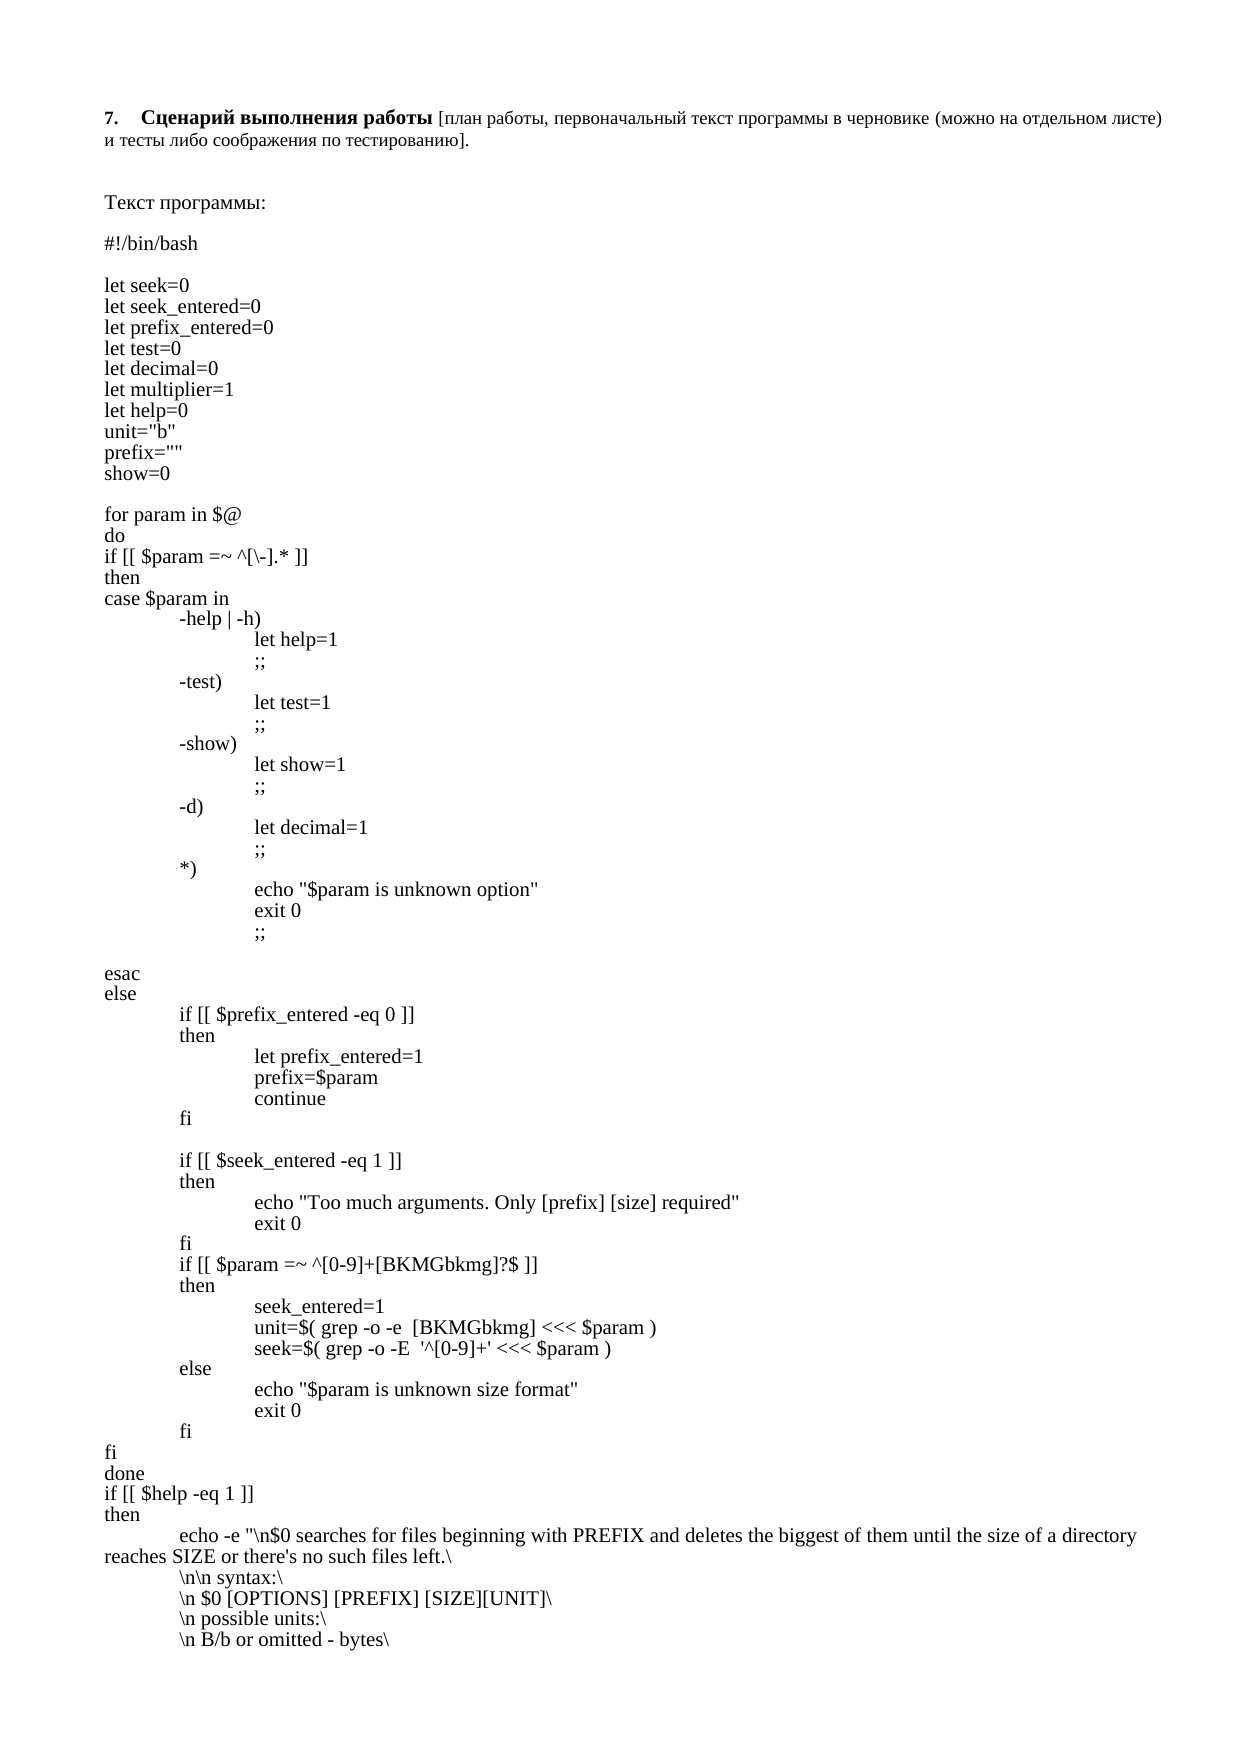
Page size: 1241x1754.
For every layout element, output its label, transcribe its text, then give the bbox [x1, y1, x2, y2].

text ;; [104, 838, 1173, 859]
text if [[ $help -eq 1 ]] [104, 1484, 1173, 1505]
text let seek_entered=0 [104, 297, 1173, 317]
text \n possible units:\ [104, 1609, 1173, 1630]
text do [104, 526, 1173, 547]
text if [[ $param =~ ^[\-].* ]] [104, 547, 1173, 567]
text exit 0 [104, 901, 1173, 922]
text ;; [104, 713, 1173, 734]
text else [104, 1359, 1173, 1380]
text seek=$( grep -o -E '^[0-9]+' <<< $param ) [104, 1338, 1173, 1359]
text let decimal=0 [104, 359, 1173, 380]
text if [[ $param =~ ^[0-9]+[BKMGbkmg]?$ ]] [104, 1255, 1173, 1276]
text exit 0 [104, 1213, 1173, 1234]
text let help=1 [104, 630, 1173, 651]
text let seek=0 [104, 276, 1173, 297]
text then [104, 567, 1173, 588]
text show=0 [104, 463, 1173, 484]
text case $param in [104, 588, 1173, 609]
text echo "$param is unknown option" [104, 880, 1173, 901]
text -test) [104, 672, 1173, 692]
text prefix=$param [104, 1067, 1173, 1088]
text let test=0 [104, 338, 1173, 359]
text Текст программы: [104, 192, 1173, 213]
text ;; [104, 651, 1173, 672]
text echo -e "\n$0 searches for files beginning with PREFIX and deletes the biggest of them until the size of a directory reaches SIZE or there's no such files left.\ [104, 1526, 1173, 1567]
text unit="b" [104, 422, 1173, 442]
text exit 0 [104, 1401, 1173, 1422]
text *) [104, 859, 1173, 880]
text -help | -h) [104, 609, 1173, 630]
text echo "Too much arguments. Only [prefix] [size] required" [104, 1192, 1173, 1213]
text if [[ $prefix_entered -eq 0 ]] [104, 1005, 1173, 1026]
text unit=$( grep -o -e [BKMGbkmg] <<< $param ) [104, 1317, 1173, 1338]
text \n $0 [OPTIONS] [PREFIX] [SIZE][UNIT]\ [104, 1588, 1173, 1609]
text let help=0 [104, 401, 1173, 422]
text for param in $@ [104, 505, 1173, 526]
text prefix="" [104, 442, 1173, 463]
text ;; [104, 922, 1173, 942]
text continue [104, 1088, 1173, 1109]
text then [104, 1276, 1173, 1297]
text else [104, 984, 1173, 1005]
list Сценарий выполнения работы [план работы, первоначальный текст программы в черновике (можно на отдельном листе) и тесты либо соображения по тестированию]. [104, 108, 1173, 151]
text #!/bin/bash [104, 234, 1173, 255]
text then [104, 1505, 1173, 1526]
text let test=1 [104, 692, 1173, 713]
text fi [104, 1109, 1173, 1130]
text let prefix_entered=0 [104, 317, 1173, 338]
text seek_entered=1 [104, 1297, 1173, 1317]
text let prefix_entered=1 [104, 1047, 1173, 1067]
text echo "$param is unknown size format" [104, 1380, 1173, 1401]
text let show=1 [104, 755, 1173, 776]
text \n B/b or omitted - bytes\ [104, 1630, 1173, 1651]
text done [104, 1463, 1173, 1484]
text -show) [104, 734, 1173, 755]
text ;; [104, 776, 1173, 797]
text \n\n syntax:\ [104, 1567, 1173, 1588]
text esac [104, 963, 1173, 984]
text let decimal=1 [104, 817, 1173, 838]
text then [104, 1172, 1173, 1192]
text if [[ $seek_entered -eq 1 ]] [104, 1151, 1173, 1172]
text fi [104, 1442, 1173, 1463]
text fi [104, 1234, 1173, 1255]
text then [104, 1026, 1173, 1047]
text let multiplier=1 [104, 380, 1173, 401]
text fi [104, 1422, 1173, 1442]
text -d) [104, 797, 1173, 817]
